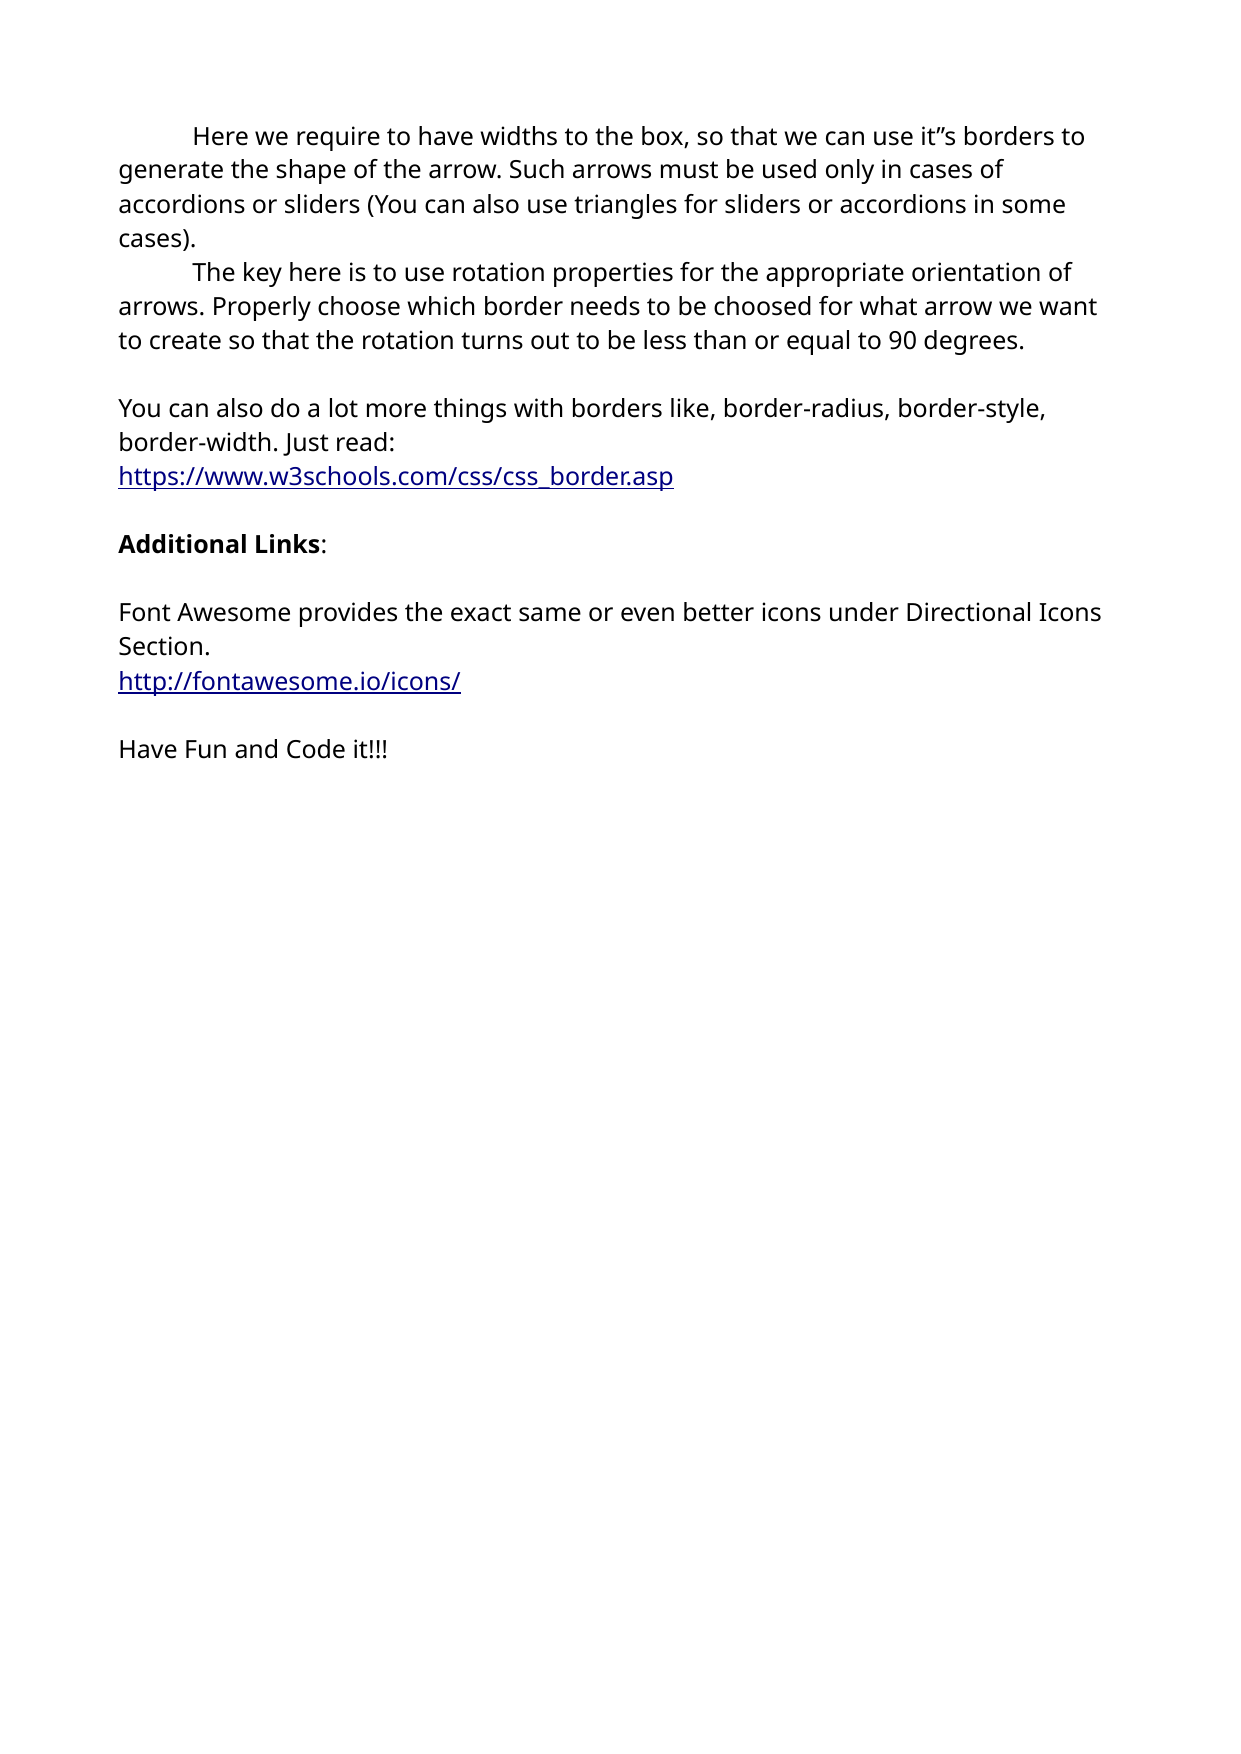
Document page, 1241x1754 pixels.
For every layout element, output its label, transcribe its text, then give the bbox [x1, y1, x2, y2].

text Have Fun and Code it!!! [118, 731, 1122, 765]
text You can also do a lot more things with borders like, border-radius, border-style, border-width. Just read: [118, 391, 1122, 459]
text The key here is to use rotation properties for the appropriate orientation of arrows. Properly choose which border needs to be choosed for what arrow we want to create so that the rotation turns out to be less than or equal to 90 degrees. [118, 254, 1122, 357]
text Here we require to have widths to the box, so that we can use it’’s borders to generate the shape of the arrow. Such arrows must be used only in cases of accordions or sliders (You can also use triangles for sliders or accordions in some cases). [118, 118, 1122, 254]
text Font Awesome provides the exact same or even better icons under Directional Icons Section. [118, 595, 1122, 663]
text Additional Links: [118, 527, 1122, 561]
text http://fontawesome.io/icons/ [118, 663, 1122, 697]
text https://www.w3schools.com/css/css_border.asp [118, 459, 1122, 493]
